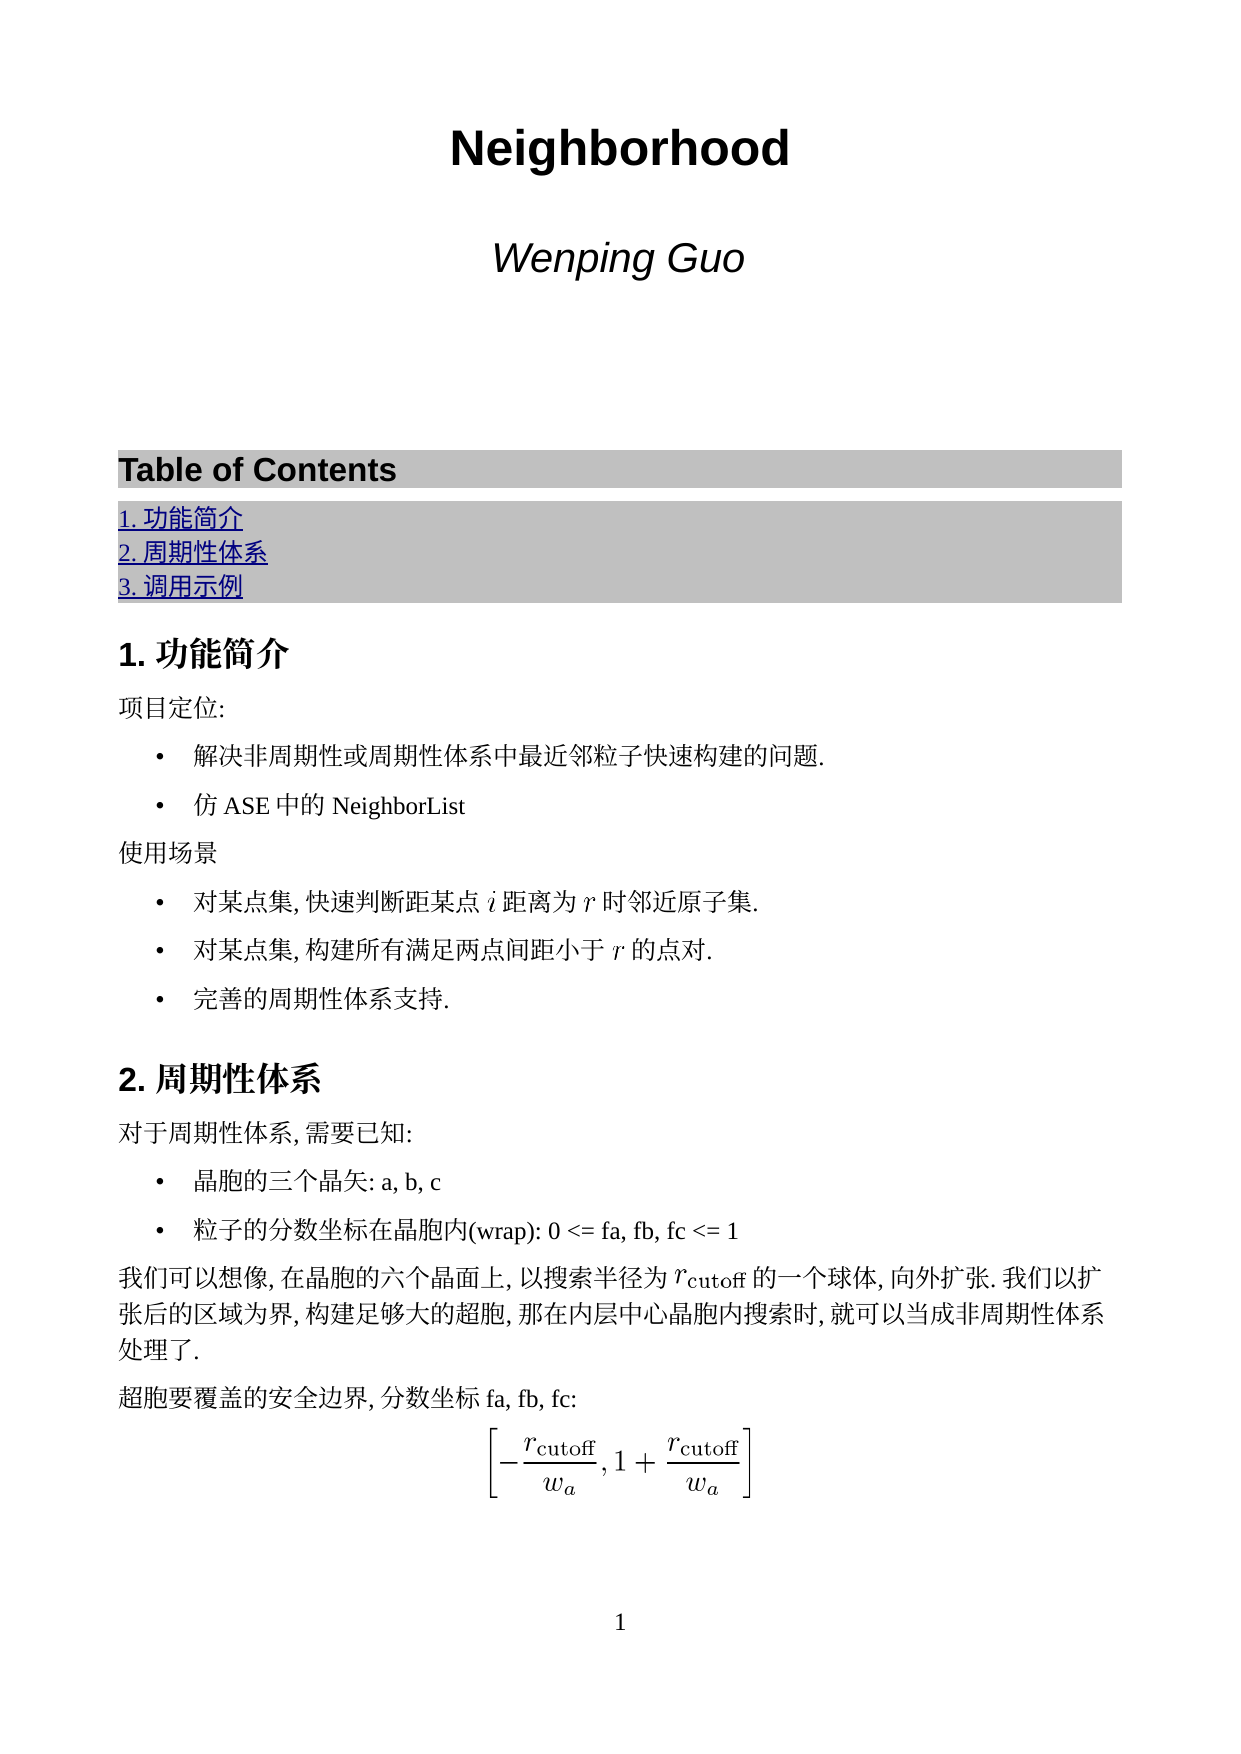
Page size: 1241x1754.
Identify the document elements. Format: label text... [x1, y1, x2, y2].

title Neighborhood [118, 118, 1122, 176]
text 2. 周期性体系 [118, 535, 1122, 569]
list 对某点集, 快速判断距某点 距离为 时邻近原子集. [156, 882, 1122, 918]
text 使用场景 [118, 834, 1122, 870]
text 超胞要覆盖的安全边界, 分数坐标fa, fb, fc: [118, 1379, 1122, 1415]
text 对于周期性体系, 需要已知: [118, 1113, 1122, 1149]
list 仿ASE中的 NeighborList [156, 786, 1122, 821]
subtitle 周期性体系 [118, 1053, 1122, 1101]
list 对某点集, 构建所有满足两点间距小于 的点对. [156, 931, 1122, 967]
subtitle Wenping Guo [118, 233, 1122, 281]
text 我们可以想像, 在晶胞的六个晶面上, 以搜索半径为 的一个球体, 向外扩张. 我们以扩张后的区域为界, 构建足够大的超胞, 那在内层中心晶胞内搜索时, 就可以当成非周期性体系处理了. [118, 1259, 1122, 1367]
list 晶胞的三个晶矢: a, b, c [156, 1162, 1122, 1198]
text 3. 调用示例 [118, 569, 1122, 603]
list 完善的周期性体系支持. [156, 979, 1122, 1015]
list 粒子的分数坐标在晶胞内(wrap): 0 <= fa, fb, fc <= 1 [156, 1210, 1122, 1246]
list 解决非周期性或周期性体系中最近邻粒子快速构建的问题. [156, 737, 1122, 773]
subtitle Table of Contents [118, 450, 1122, 488]
text 1. 功能简介 [118, 501, 1122, 535]
subtitle 功能简介 [118, 628, 1122, 676]
text 项目定位: [118, 689, 1122, 724]
